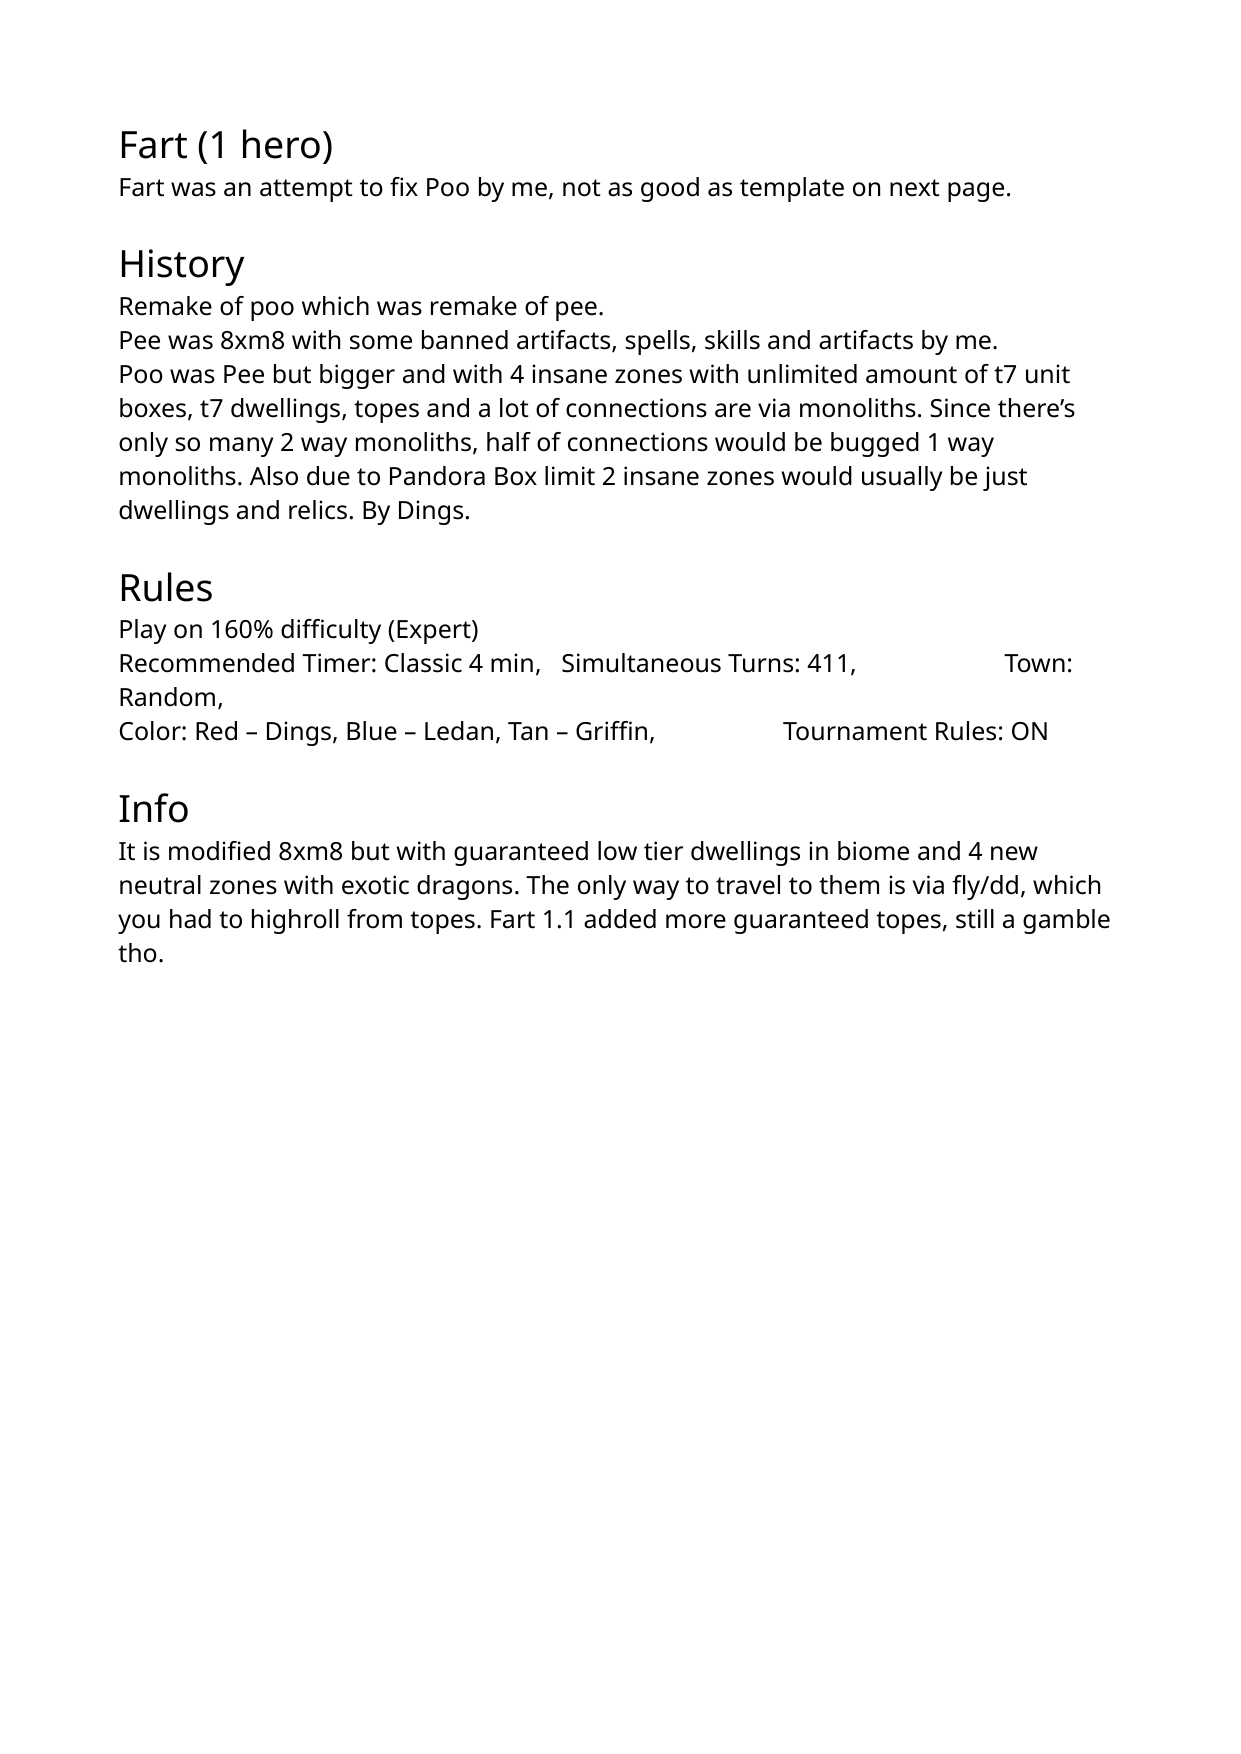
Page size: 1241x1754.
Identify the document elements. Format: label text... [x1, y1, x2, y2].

text Rules [118, 561, 1122, 612]
text Pee was 8xm8 with some banned artifacts, spells, skills and artifacts by me. [118, 322, 1122, 356]
text Fart was an attempt to fix Poo by me, not as good as template on next page. [118, 169, 1122, 203]
text Play on 160% difficulty (Expert) [118, 612, 1122, 646]
text It is modified 8xm8 but with guaranteed low tier dwellings in biome and 4 new neutral zones with exotic dragons. The only way to travel to them is via fly/dd, which you had to highroll from topes. Fart 1.1 added more guaranteed topes, still a gamble tho. [118, 833, 1122, 969]
text Fart (1 hero) [118, 118, 1122, 169]
text Info [118, 782, 1122, 833]
text Recommended Timer: Classic 4 min, Simultaneous Turns: 411, Town: Random, [118, 646, 1122, 714]
text Remake of poo which was remake of pee. [118, 288, 1122, 322]
text Poo was Pee but bigger and with 4 insane zones with unlimited amount of t7 unit boxes, t7 dwellings, topes and a lot of connections are via monoliths. Since there’s only so many 2 way monoliths, half of connections would be bugged 1 way monoliths. Also due to Pandora Box limit 2 insane zones would usually be just dwellings and relics. By Dings. [118, 356, 1122, 527]
text Color: Red – Dings, Blue – Ledan, Tan – Griffin, Tournament Rules: ON [118, 714, 1122, 748]
text History [118, 237, 1122, 288]
